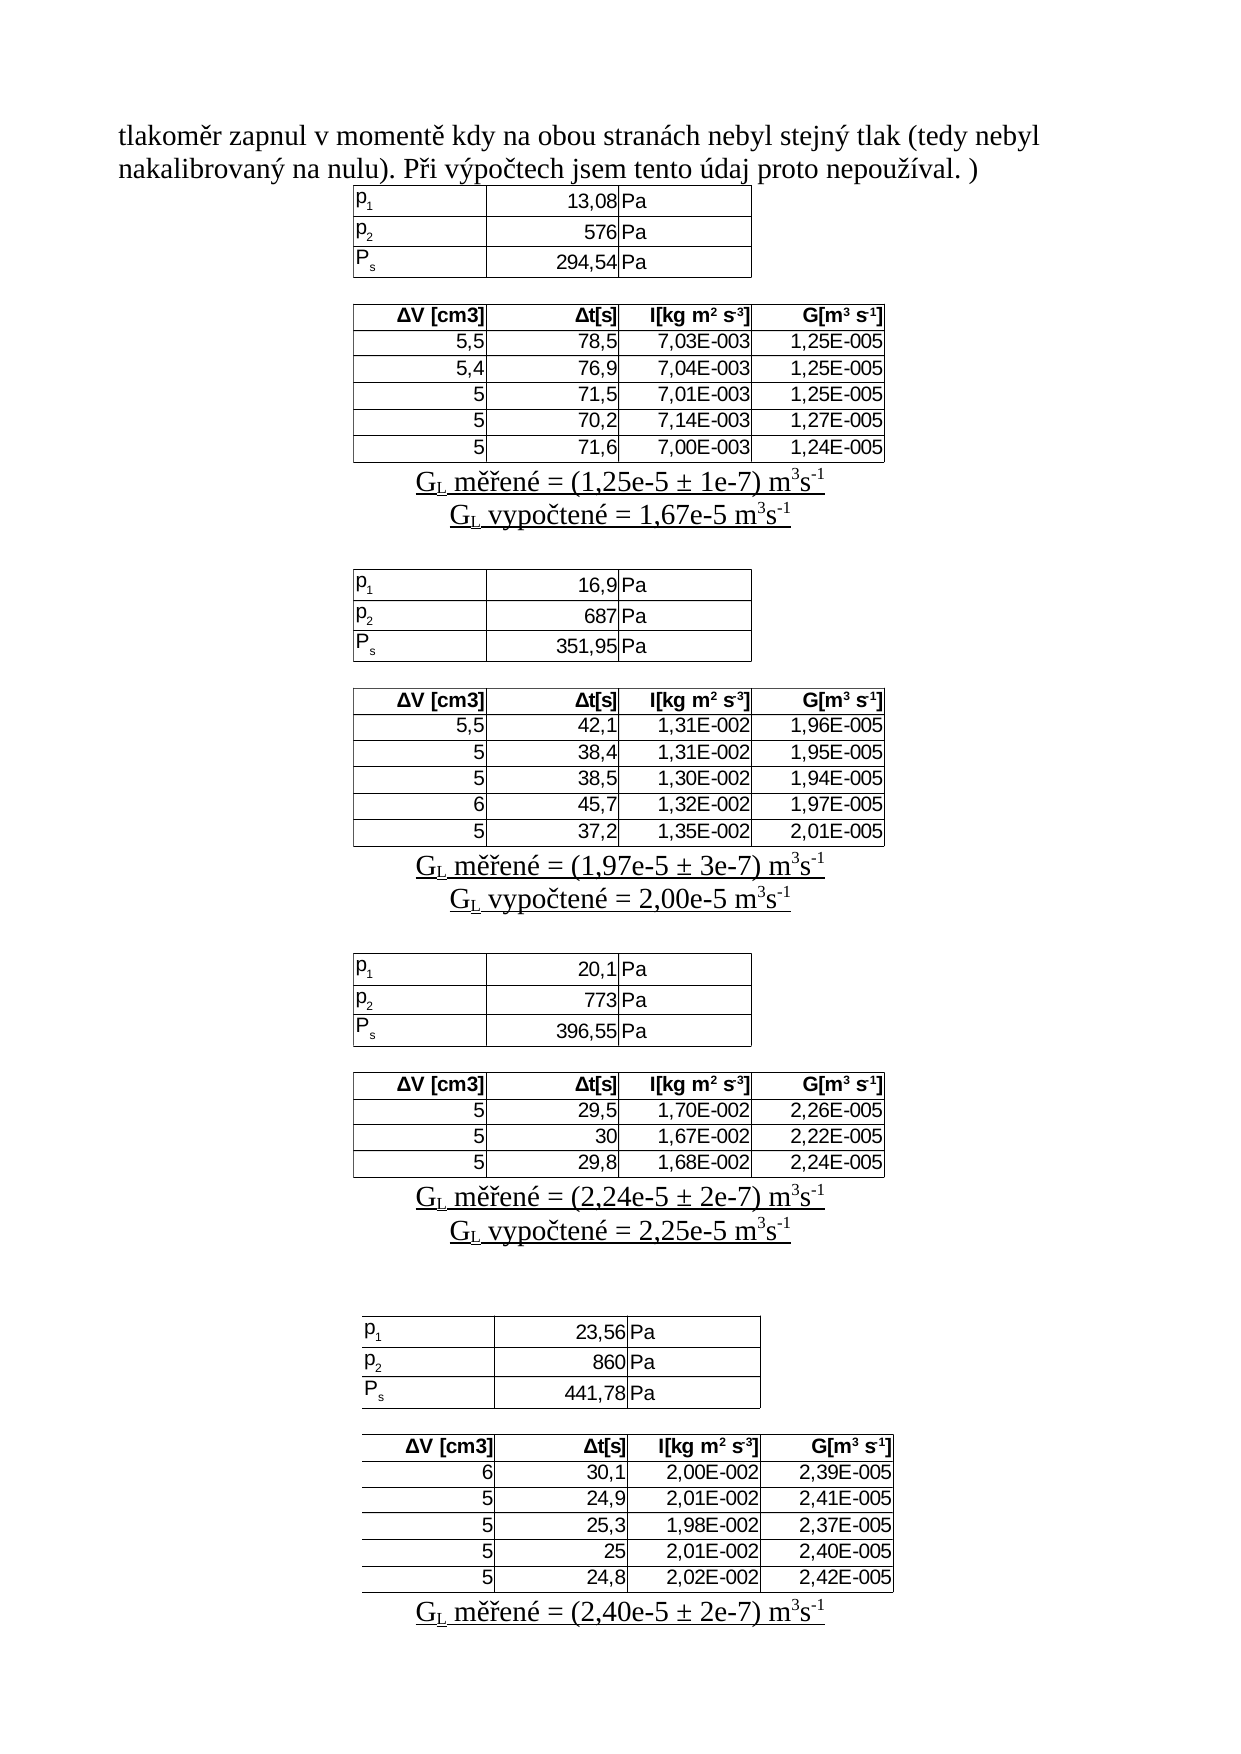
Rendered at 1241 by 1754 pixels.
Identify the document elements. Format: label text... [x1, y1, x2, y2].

text GL měřené = (1,25e-5 ± 1e-7) m3s-1 [118, 185, 1122, 497]
text tlakoměr zapnul v momentě kdy na obou stranách nebyl stejný tlak (tedy nebyl nakalibrovaný na nulu). Při výpočtech jsem tento údaj proto nepoužíval. ) [118, 118, 1122, 185]
text GL vypočtené = 2,00e-5 m3s-1 [118, 882, 1122, 915]
text GL vypočtené = 2,25e-5 m3s-1 [118, 1213, 1122, 1246]
text GL vypočtené = 1,67e-5 m3s-1 [118, 497, 1122, 531]
text GL měřené = (2,24e-5 ± 2e-7) m3s-1 [118, 953, 1122, 1213]
text GL měřené = (2,40e-5 ± 2e-7) m3s-1 [118, 1313, 1122, 1628]
text GL měřené = (1,97e-5 ± 3e-7) m3s-1 [118, 569, 1122, 882]
